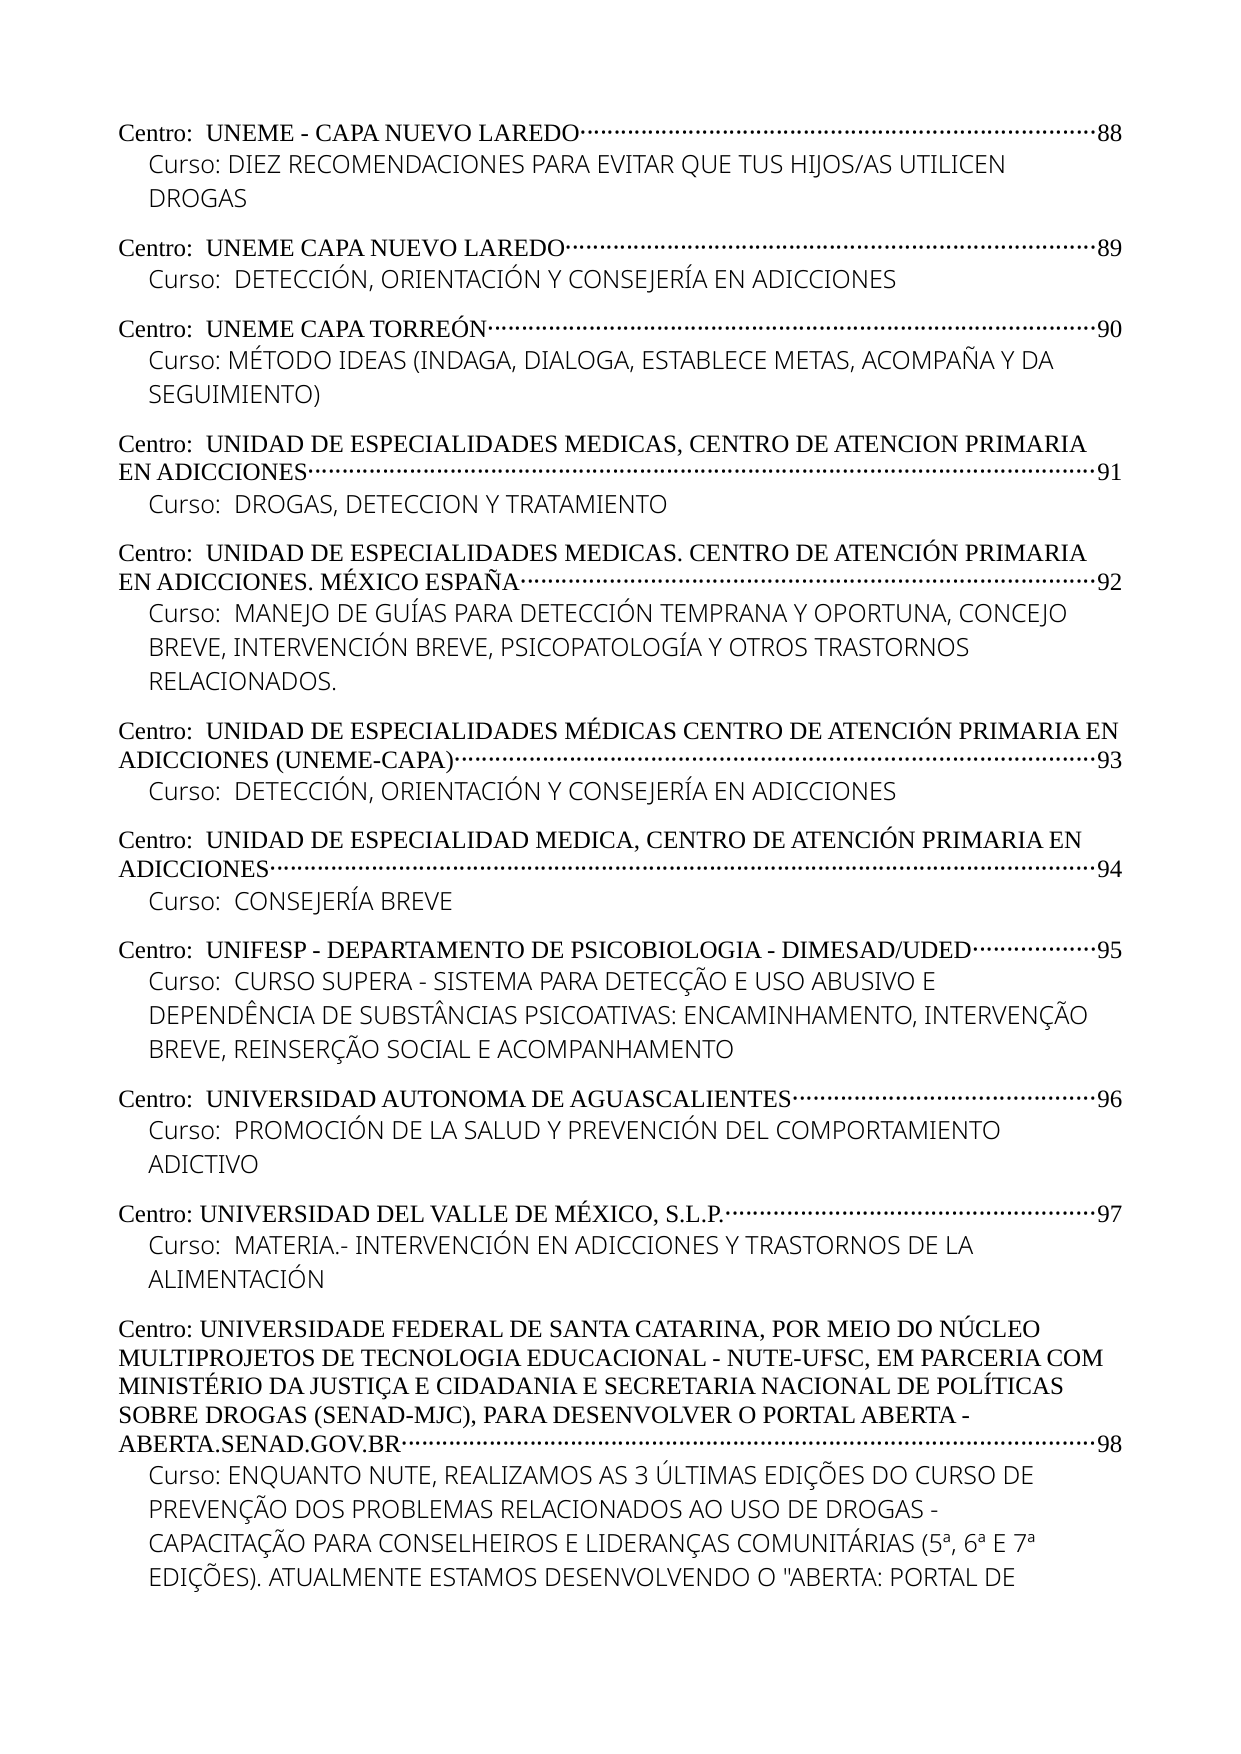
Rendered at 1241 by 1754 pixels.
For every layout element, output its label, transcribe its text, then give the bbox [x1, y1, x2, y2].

text Centro: UNIVERSIDADE FEDERAL DE SANTA CATARINA, POR MEIO DO NÚCLEO MULTIPROJETOS DE TECNOLOGIA EDUCACIONAL - NUTE-UFSC, EM PARCERIA COM MINISTÉRIO DA JUSTIÇA E CIDADANIA E SECRETARIA NACIONAL DE POLÍTICAS SOBRE DROGAS (SENAD-MJC), PARA DESENVOLVER O PORTAL ABERTA - ABERTA.SENAD.GOV.BR 98 [118, 1314, 1122, 1458]
text Centro: UNEME - CAPA NUEVO LAREDO 88 [118, 118, 1122, 147]
text Centro: UNIVERSIDAD DEL VALLE DE MÉXICO, S.L.P. 97 [118, 1199, 1122, 1228]
text Curso: MÉTODO IDEAS (INDAGA, DIALOGA, ESTABLECE METAS, ACOMPAÑA Y DA SEGUIMIENTO) [148, 343, 1092, 411]
text Centro: UNIDAD DE ESPECIALIDADES MEDICAS. CENTRO DE ATENCIÓN PRIMARIA EN ADICCIONES. MÉXICO ESPAÑA 92 [118, 538, 1122, 596]
text Curso: DETECCIÓN, ORIENTACIÓN Y CONSEJERÍA EN ADICCIONES [148, 262, 1092, 296]
text Centro: UNIVERSIDAD AUTONOMA DE AGUASCALIENTES 96 [118, 1084, 1122, 1113]
text Centro: UNEME CAPA TORREÓN 90 [118, 314, 1122, 343]
text Curso: MANEJO DE GUÍAS PARA DETECCIÓN TEMPRANA Y OPORTUNA, CONCEJO BREVE, INTERVENCIÓN BREVE, PSICOPATOLOGÍA Y OTROS TRASTORNOS RELACIONADOS. [148, 596, 1092, 698]
text Curso: CONSEJERÍA BREVE [148, 883, 1092, 917]
text Curso: ENQUANTO NUTE, REALIZAMOS AS 3 ÚLTIMAS EDIÇÕES DO CURSO DE PREVENÇÃO DOS PROBLEMAS RELACIONADOS AO USO DE DROGAS - CAPACITAÇÃO PARA CONSELHEIROS E LIDERANÇAS COMUNITÁRIAS (5ª, 6ª E 7ª EDIÇÕES). ATUALMENTE ESTAMOS DESENVOLVENDO O "ABERTA: PORTAL DE [148, 1458, 1092, 1594]
text Curso: DROGAS, DETECCION Y TRATAMIENTO [148, 486, 1092, 520]
text Centro: UNIFESP - DEPARTAMENTO DE PSICOBIOLOGIA - DIMESAD/UDED 95 [118, 935, 1122, 964]
text Curso: PROMOCIÓN DE LA SALUD Y PREVENCIÓN DEL COMPORTAMIENTO ADICTIVO [148, 1113, 1092, 1181]
text Curso: MATERIA.- INTERVENCIÓN EN ADICCIONES Y TRASTORNOS DE LA ALIMENTACIÓN [148, 1228, 1092, 1296]
text Centro: UNIDAD DE ESPECIALIDADES MEDICAS, CENTRO DE ATENCION PRIMARIA EN ADICCIONES 91 [118, 429, 1122, 486]
text Curso: CURSO SUPERA - SISTEMA PARA DETECÇÃO E USO ABUSIVO E DEPENDÊNCIA DE SUBSTÂNCIAS PSICOATIVAS: ENCAMINHAMENTO, INTERVENÇÃO BREVE, REINSERÇÃO SOCIAL E ACOMPANHAMENTO [148, 964, 1092, 1066]
text Centro: UNIDAD DE ESPECIALIDADES MÉDICAS CENTRO DE ATENCIÓN PRIMARIA EN ADICCIONES (UNEME-CAPA) 93 [118, 716, 1122, 773]
text Curso: DIEZ RECOMENDACIONES PARA EVITAR QUE TUS HIJOS/AS UTILICEN DROGAS [148, 147, 1092, 215]
text Centro: UNIDAD DE ESPECIALIDAD MEDICA, CENTRO DE ATENCIÓN PRIMARIA EN ADICCIONES 94 [118, 826, 1122, 883]
text Curso: DETECCIÓN, ORIENTACIÓN Y CONSEJERÍA EN ADICCIONES [148, 773, 1092, 808]
text Centro: UNEME CAPA NUEVO LAREDO 89 [118, 233, 1122, 262]
